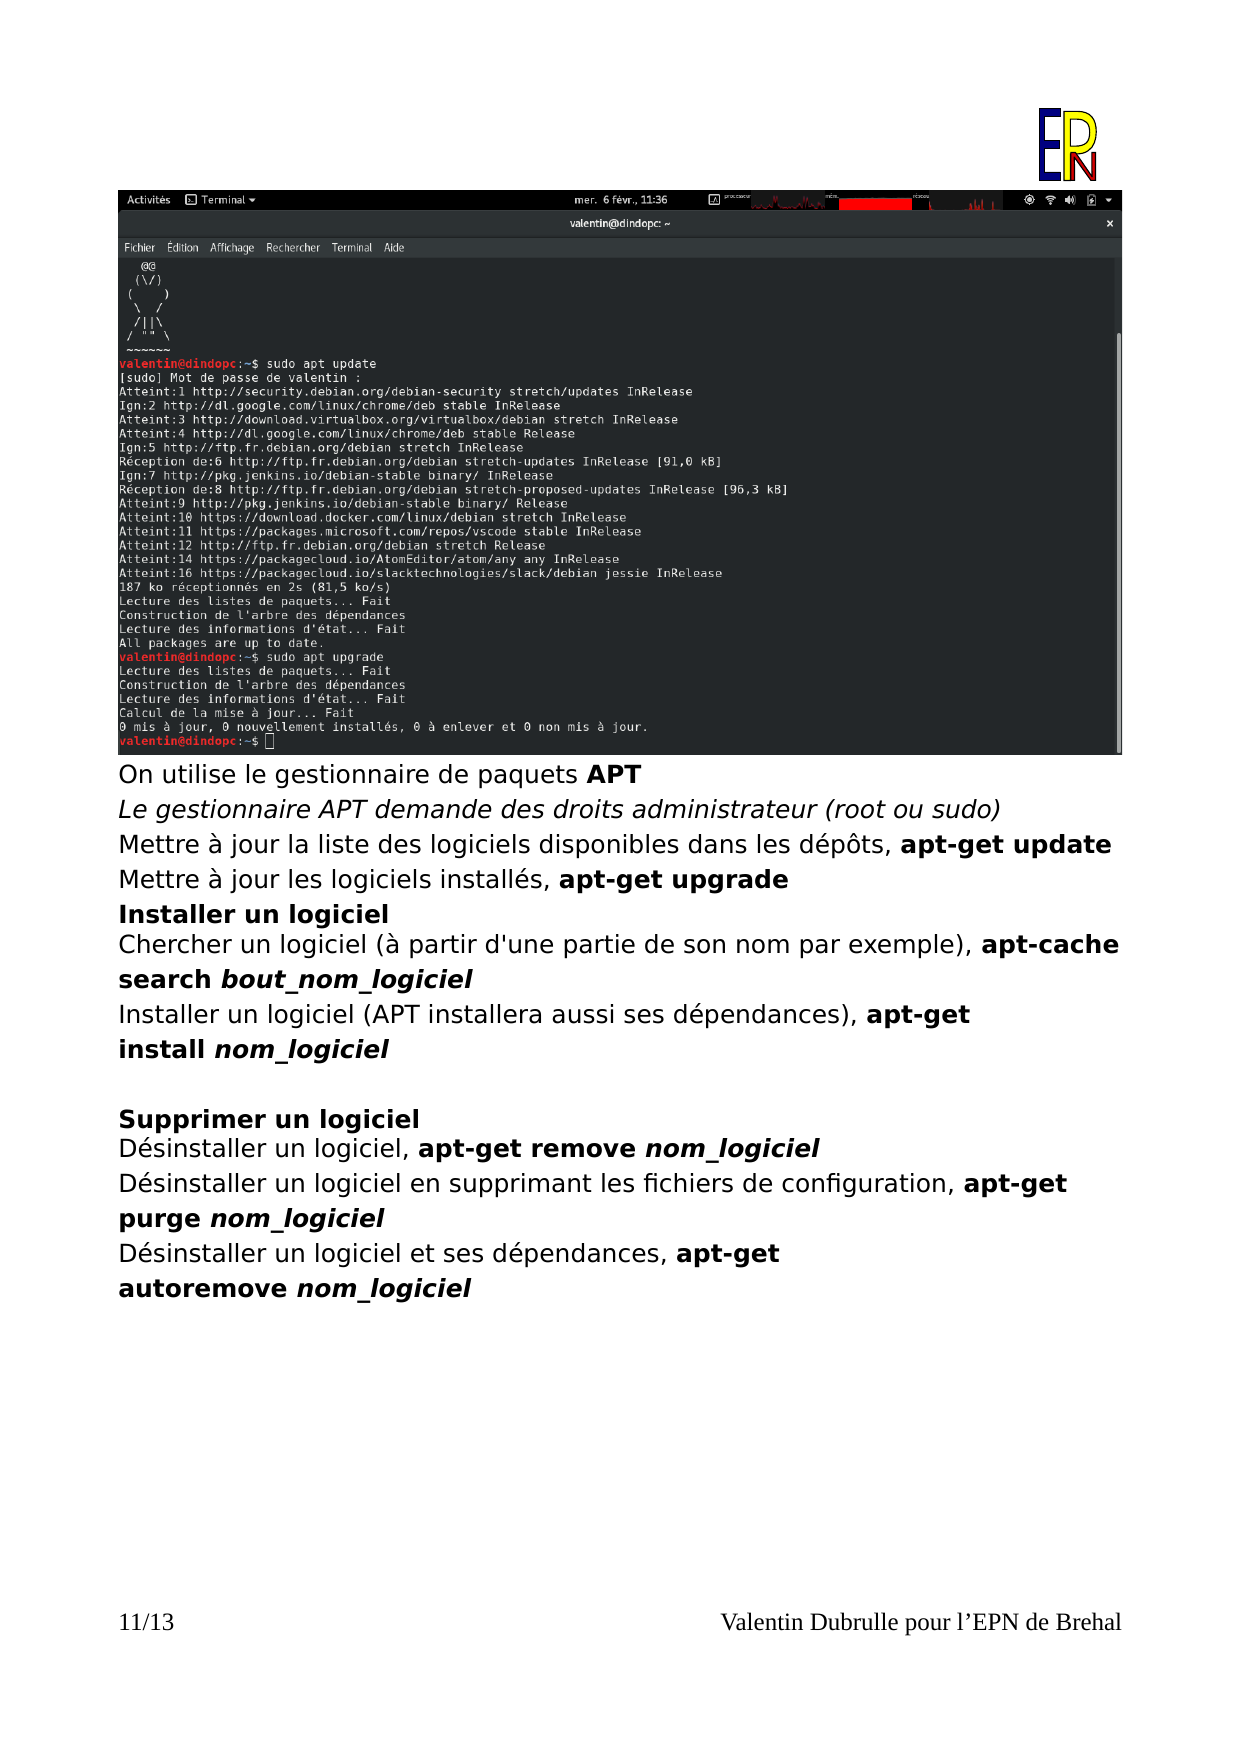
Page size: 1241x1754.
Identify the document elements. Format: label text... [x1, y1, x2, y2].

text Chercher un logiciel (à partir d'une partie de son nom par exemple), apt-cache search bout_nom_logiciel [118, 930, 1122, 994]
subtitle Supprimer un logiciel [118, 1105, 1122, 1134]
text Mettre à jour la liste des logiciels disponibles dans les dépôts, apt-get update [118, 831, 1122, 860]
text Mettre à jour les logiciels installés, apt-get upgrade [118, 866, 1122, 895]
text Désinstaller un logiciel en supprimant les fichiers de configuration, apt-get purge nom_logiciel [118, 1169, 1122, 1233]
picture [118, 190, 1123, 755]
text Désinstaller un logiciel, apt-get remove nom_logiciel [118, 1134, 1122, 1163]
subtitle Installer un logiciel [118, 901, 1122, 930]
text Désinstaller un logiciel et ses dépendances, apt-get autoremove nom_logiciel [118, 1239, 1122, 1303]
text On utilise le gestionnaire de paquets APT [118, 755, 1122, 790]
text Installer un logiciel (APT installera aussi ses dépendances), apt-get install nom_logiciel [118, 1000, 1122, 1064]
text Le gestionnaire APT demande des droits administrateur (root ou sudo) [118, 796, 1122, 825]
